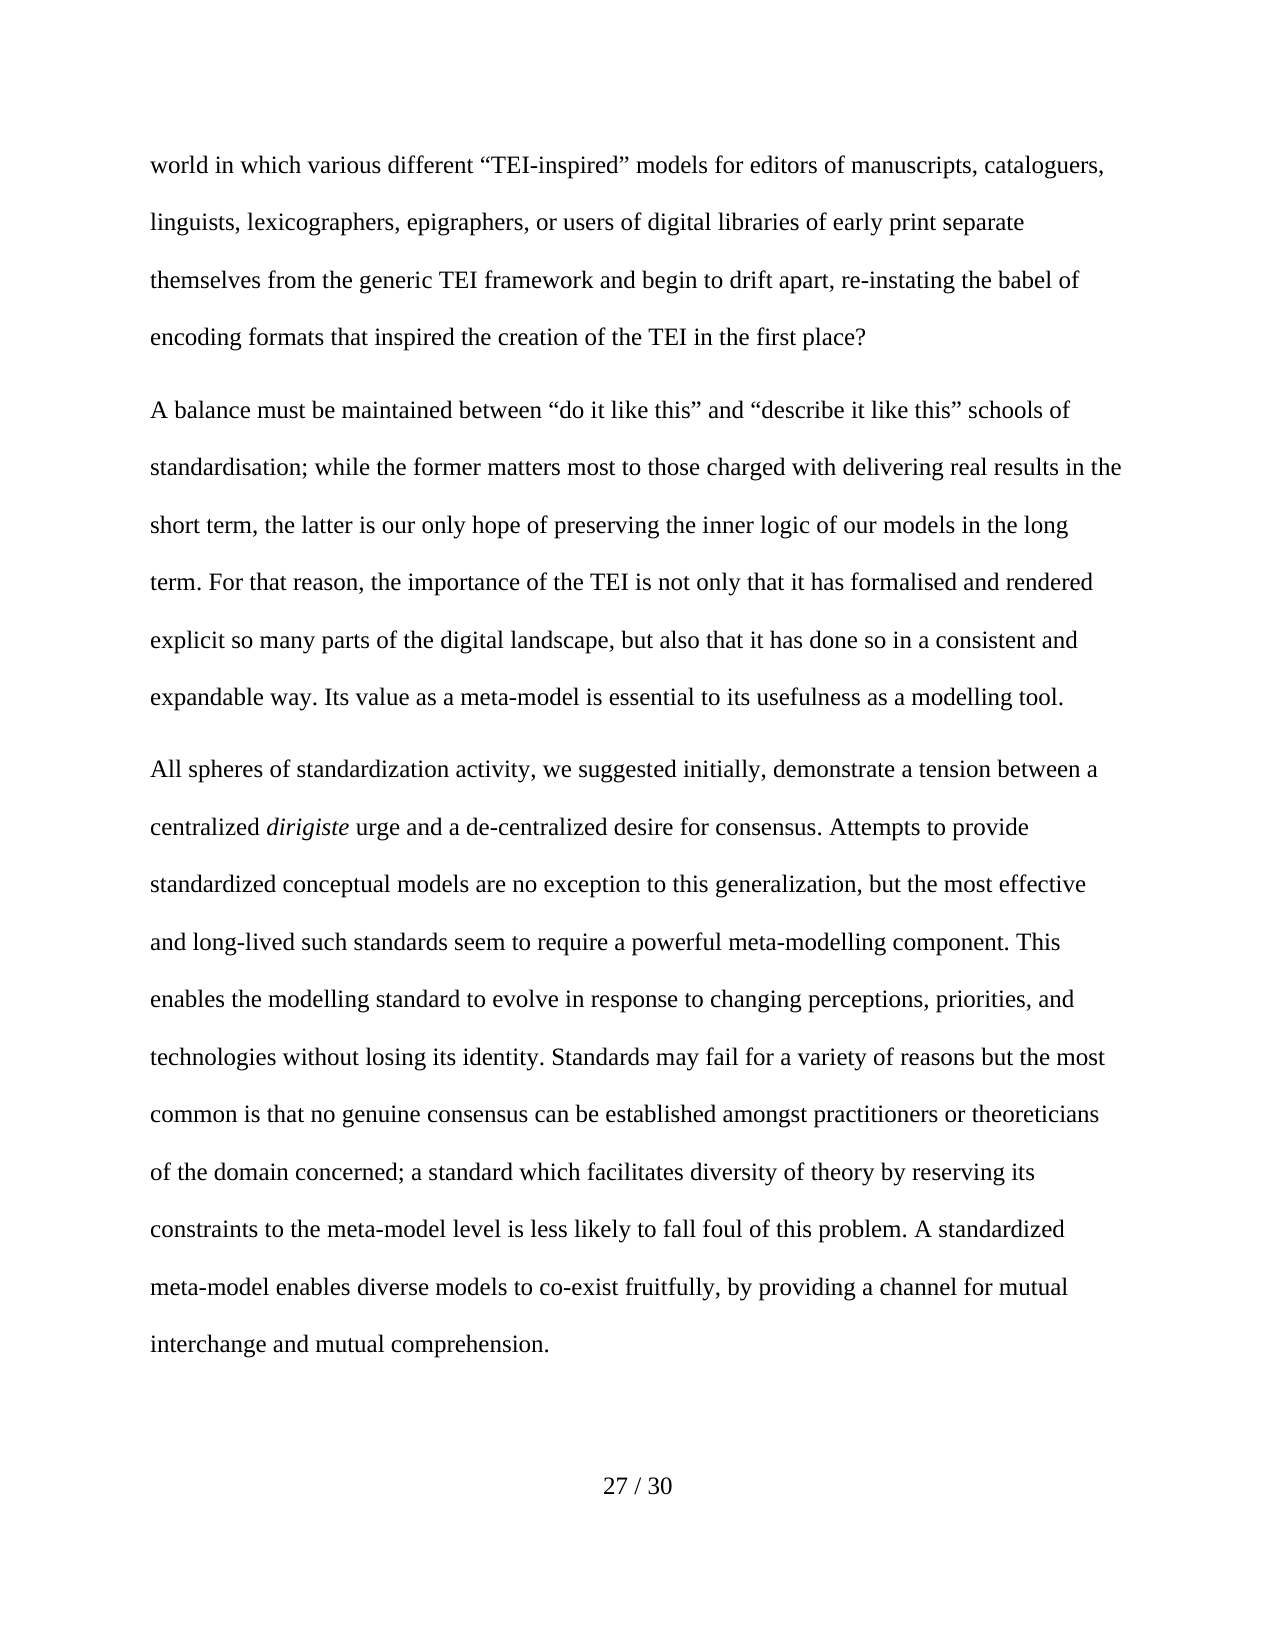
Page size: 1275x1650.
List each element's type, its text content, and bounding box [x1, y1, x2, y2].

text A balance must be maintained between “do it like this” and “describe it like this” schools of standardisation; while the former matters most to those charged with delivering real results in the short term, the latter is our only hope of preserving the inner logic of our models in the long term. For that reason, the importance of the TEI is not only that it has formalised and rendered explicit so many parts of the digital landscape, but also that it has done so in a consistent and expandable way. Its value as a meta-model is essential to its usefulness as a modelling tool. [150, 395, 1125, 711]
text All spheres of standardization activity, we suggested initially, demonstrate a tension between a centralized dirigiste urge and a de-centralized desire for consensus. Attempts to provide standardized conceptual models are no exception to this generalization, but the most effective and long-lived such standards seem to require a powerful meta-modelling component. This enables the modelling standard to evolve in response to changing perceptions, priorities, and technologies without losing its identity. Standards may fail for a variety of reasons but the most common is that no genuine consensus can be established amongst practitioners or theoreticians of the domain concerned; a standard which facilitates diversity of theory by reserving its constraints to the meta-model level is less likely to fall foul of this problem. A standardized meta-model enables diverse models to co-exist fruitfully, by providing a channel for mutual interchange and mutual comprehension. [150, 754, 1125, 1358]
text world in which various different “TEI-inspired” models for editors of manuscripts, cataloguers, linguists, lexicographers, epigraphers, or users of digital libraries of early print separate themselves from the generic TEI framework and begin to drift apart, re-instating the babel of encoding formats that inspired the creation of the TEI in the first place? [150, 150, 1125, 351]
